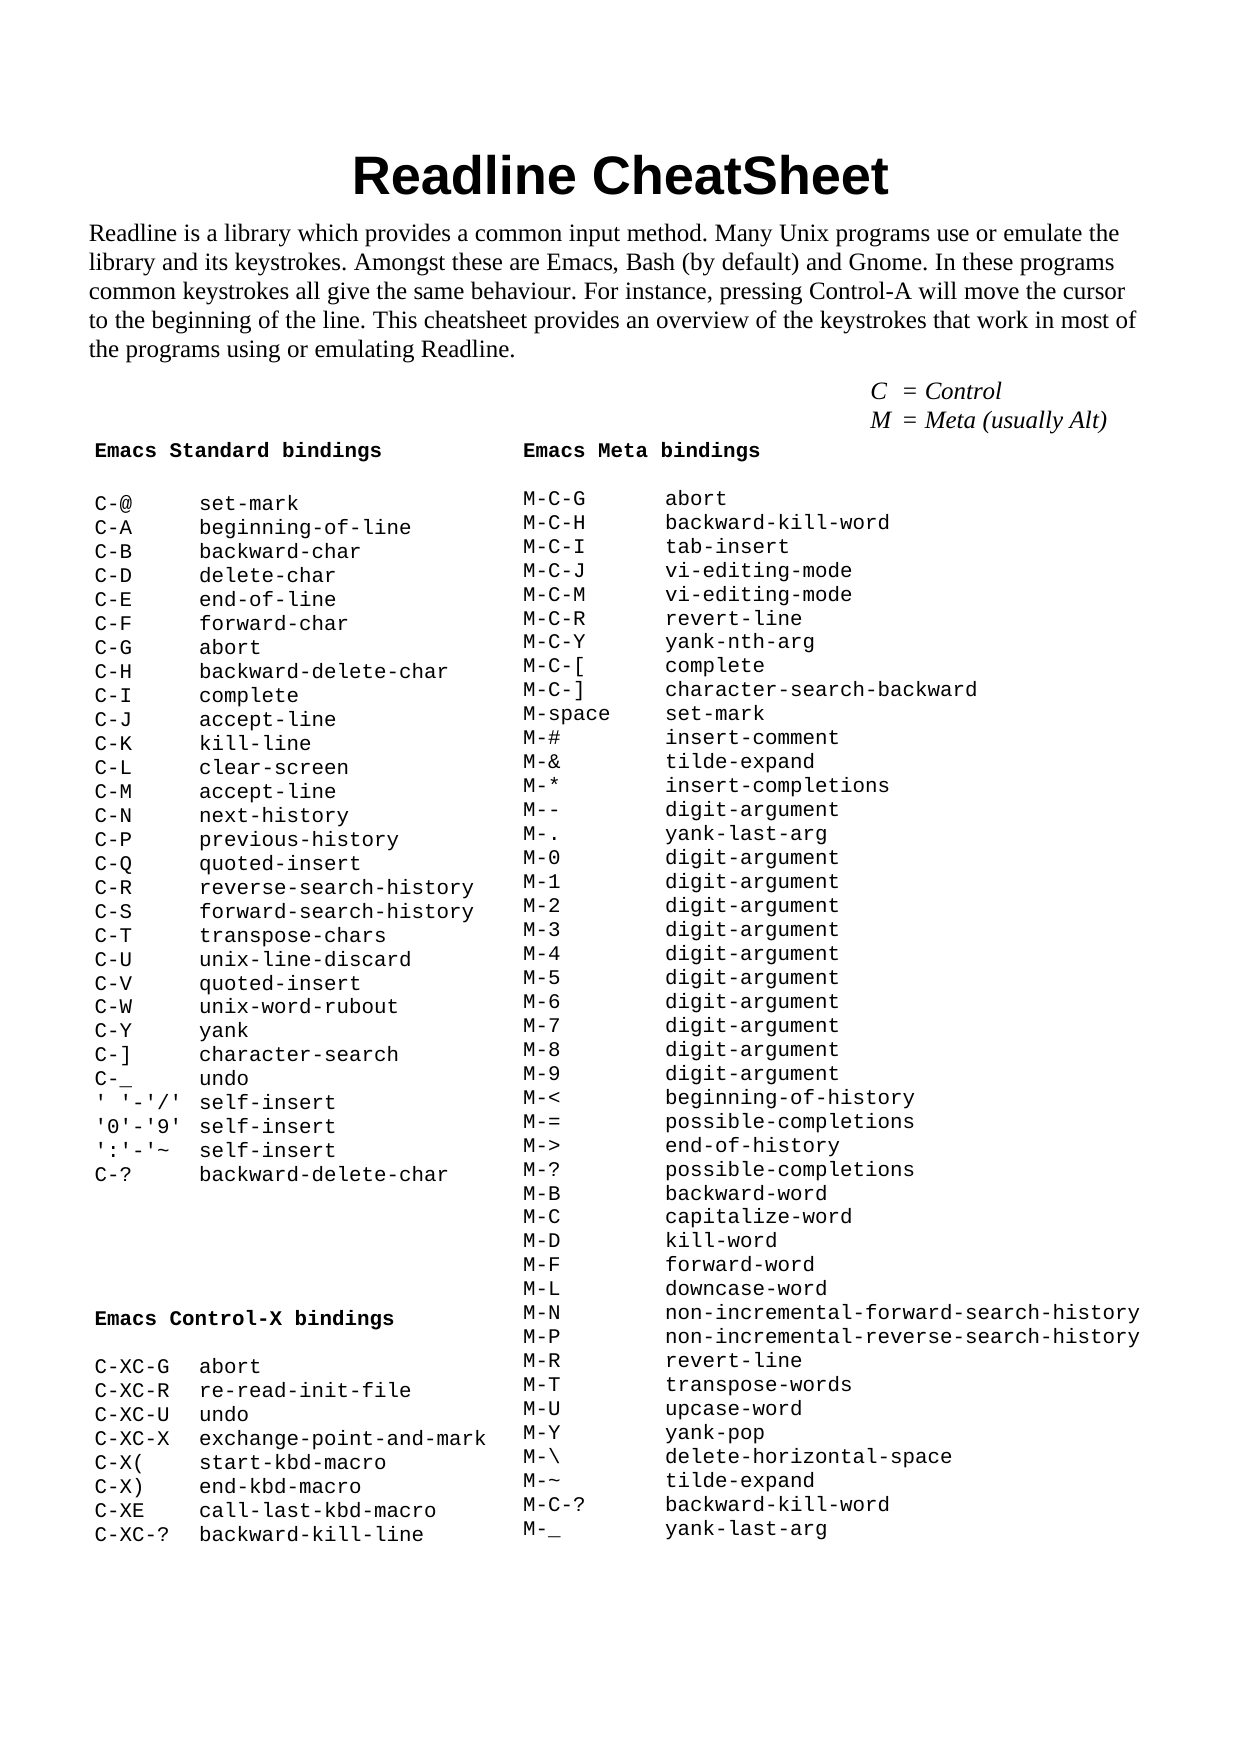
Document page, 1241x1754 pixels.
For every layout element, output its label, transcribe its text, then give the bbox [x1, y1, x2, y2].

text M = Meta (usually Alt) [88, 405, 1152, 434]
title Readline CheatSheet [88, 143, 1152, 206]
text C = Control [88, 376, 1152, 405]
table_header Emacs Meta bindings M-C-G abort M-C-H backward-kill-word M-C-I tab-insert M-C-J vi-editing-mode M-C-M vi-editing-mode M-C-R revert-line M-C-Y yank-nth-arg M-C-[ complete M-C-] character-search-backward M-space set-mark M-# insert-comment M-& tilde-expand M-* insert-completions M-- digit-argument M-. yank-last-arg M-0 digit-argument M-1 digit-argument M-2 digit-argument M-3 digit-argument M-4 digit-argument M-5 digit-argument M-6 digit-argument M-7 digit-argument M-8 digit-argument M-9 digit-argument M-< beginning-of-history M-= possible-completions M-> end-of-history M-? possible-completions M-B backward-word M-C capitalize-word M-D kill-word M-F forward-word M-L downcase-word M-N non-incremental-forward-search-history M-P non-incremental-reverse-search-history M-R revert-line M-T transpose-words M-U upcase-word M-Y yank-pop M-\ delete-horizontal-space M-~ tilde-expand M-C-? backward-kill-word M-_ yank-last-arg [517, 434, 1152, 1583]
table_header Emacs Standard bindings C-@ set-mark C-A beginning-of-line C-B backward-char C-D delete-char C-E end-of-line C-F forward-char C-G abort C-H backward-delete-char C-I complete C-J accept-line C-K kill-line C-L clear-screen C-M accept-line C-N next-history C-P previous-history C-Q quoted-insert C-R reverse-search-history C-S forward-search-history C-T transpose-chars C-U unix-line-discard C-V quoted-insert C-W unix-word-rubout C-Y yank C-] character-search C-_ undo ' '-'/' self-insert '0'-'9' self-insert ':'-'~ self-insert C-? backward-delete-char Emacs Control-X bindings C-XC-G abort C-XC-R re-read-init-file C-XC-U undo C-XC-X exchange-point-and-mark C-X( start-kbd-macro C-X) end-kbd-macro C-XE call-last-kbd-macro C-XC-? backward-kill-line [89, 434, 517, 1583]
text Readline is a library which provides a common input method. Many Unix programs use or emulate the library and its keystrokes. Amongst these are Emacs, Bash (by default) and Gnome. In these programs common keystrokes all give the same behaviour. For instance, pressing Control-A will move the cursor to the beginning of the line. This cheatsheet provides an overview of the keystrokes that work in most of the programs using or emulating Readline. [88, 218, 1152, 363]
